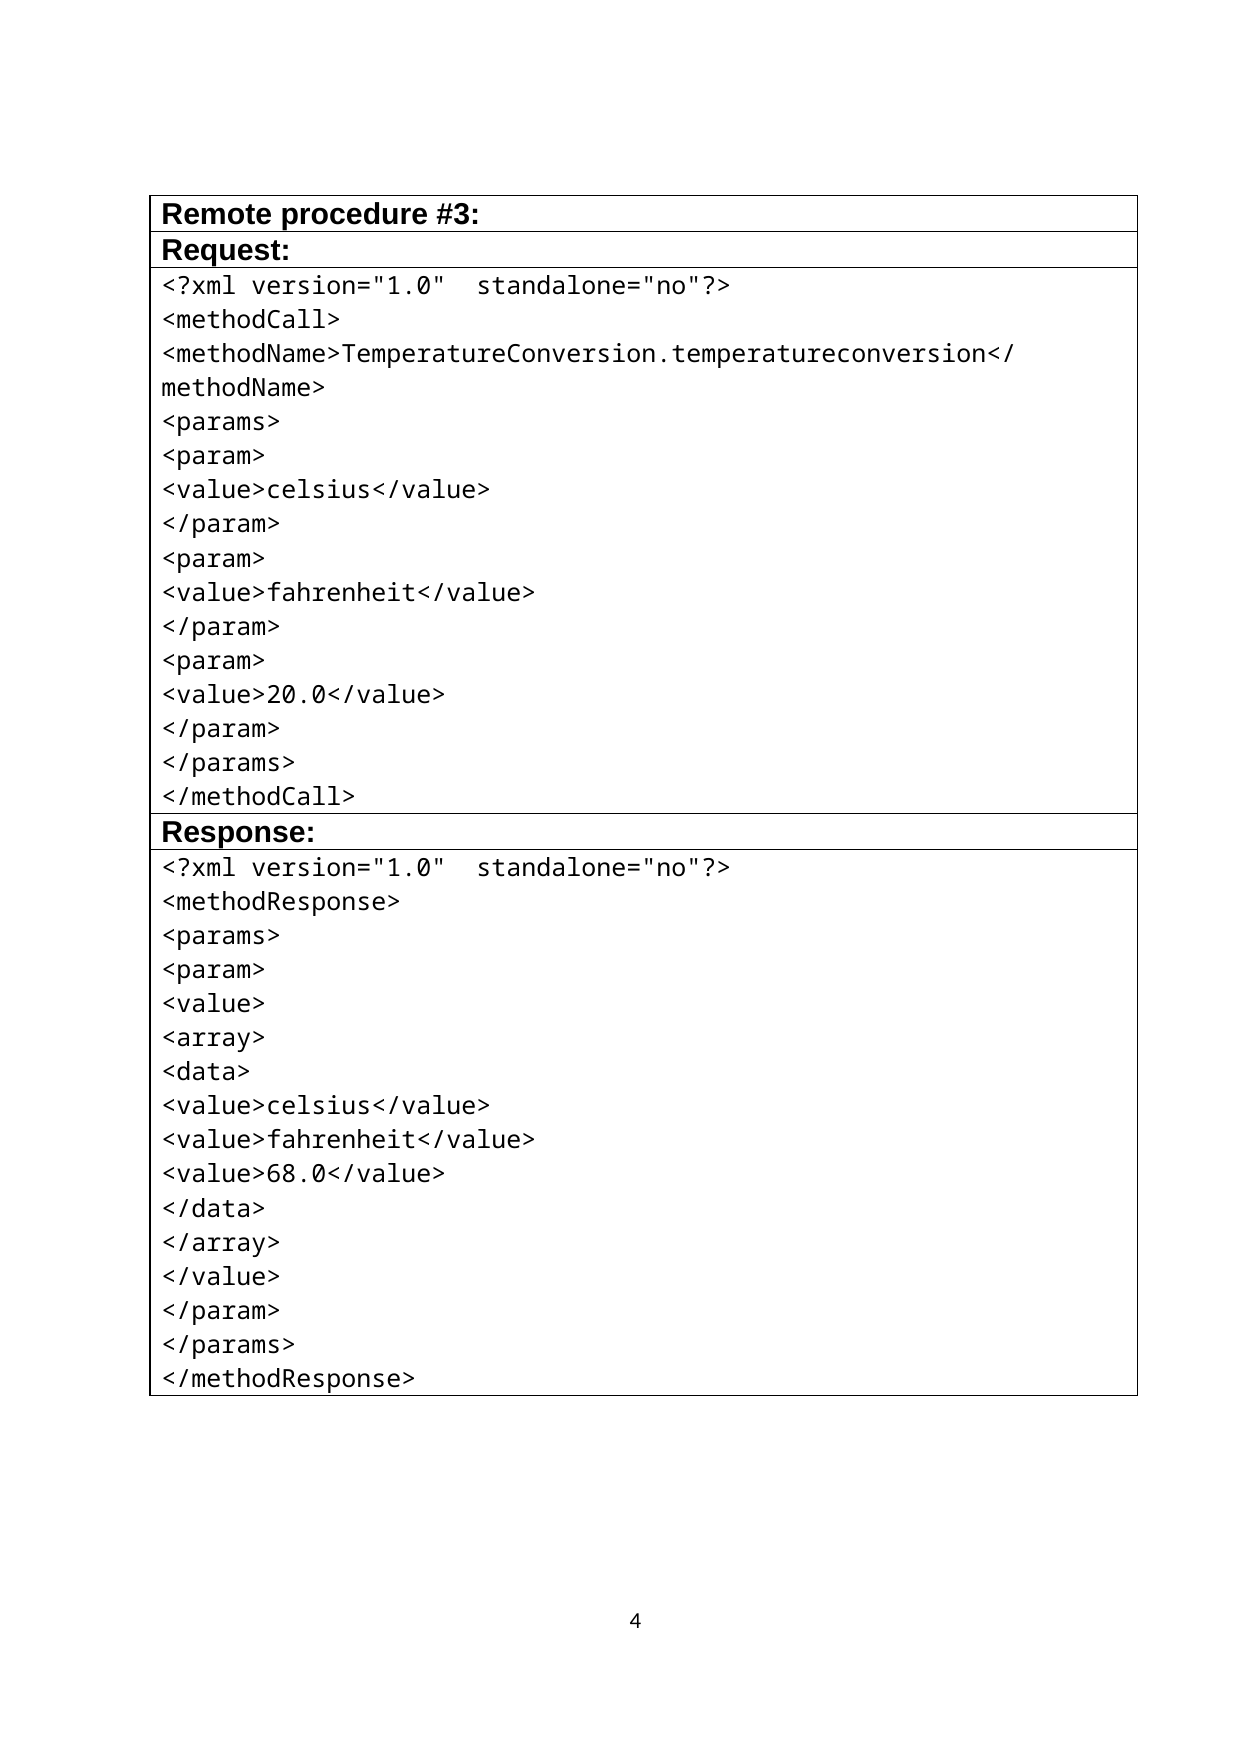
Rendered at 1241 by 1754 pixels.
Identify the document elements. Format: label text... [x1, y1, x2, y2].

table_cell Response: [151, 814, 1137, 848]
table_header Remote procedure #3: [151, 196, 1137, 231]
table_cell Request: [151, 232, 1137, 267]
table_cell <?xml version="1.0" standalone="no"?> <methodResponse> <params> <param> <value> <array> <data> <value>celsius</value> <value>fahrenheit</value> <value>68.0</value> </data> </array> </value> </param> </params> </methodResponse> [151, 850, 1137, 1394]
table_cell <?xml version="1.0" standalone="no"?> <methodCall> <methodName>TemperatureConversion.temperatureconversion</methodName> <params> <param> <value>celsius</value> </param> <param> <value>fahrenheit</value> </param> <param> <value>20.0</value> </param> </params> </methodCall> [151, 268, 1137, 813]
